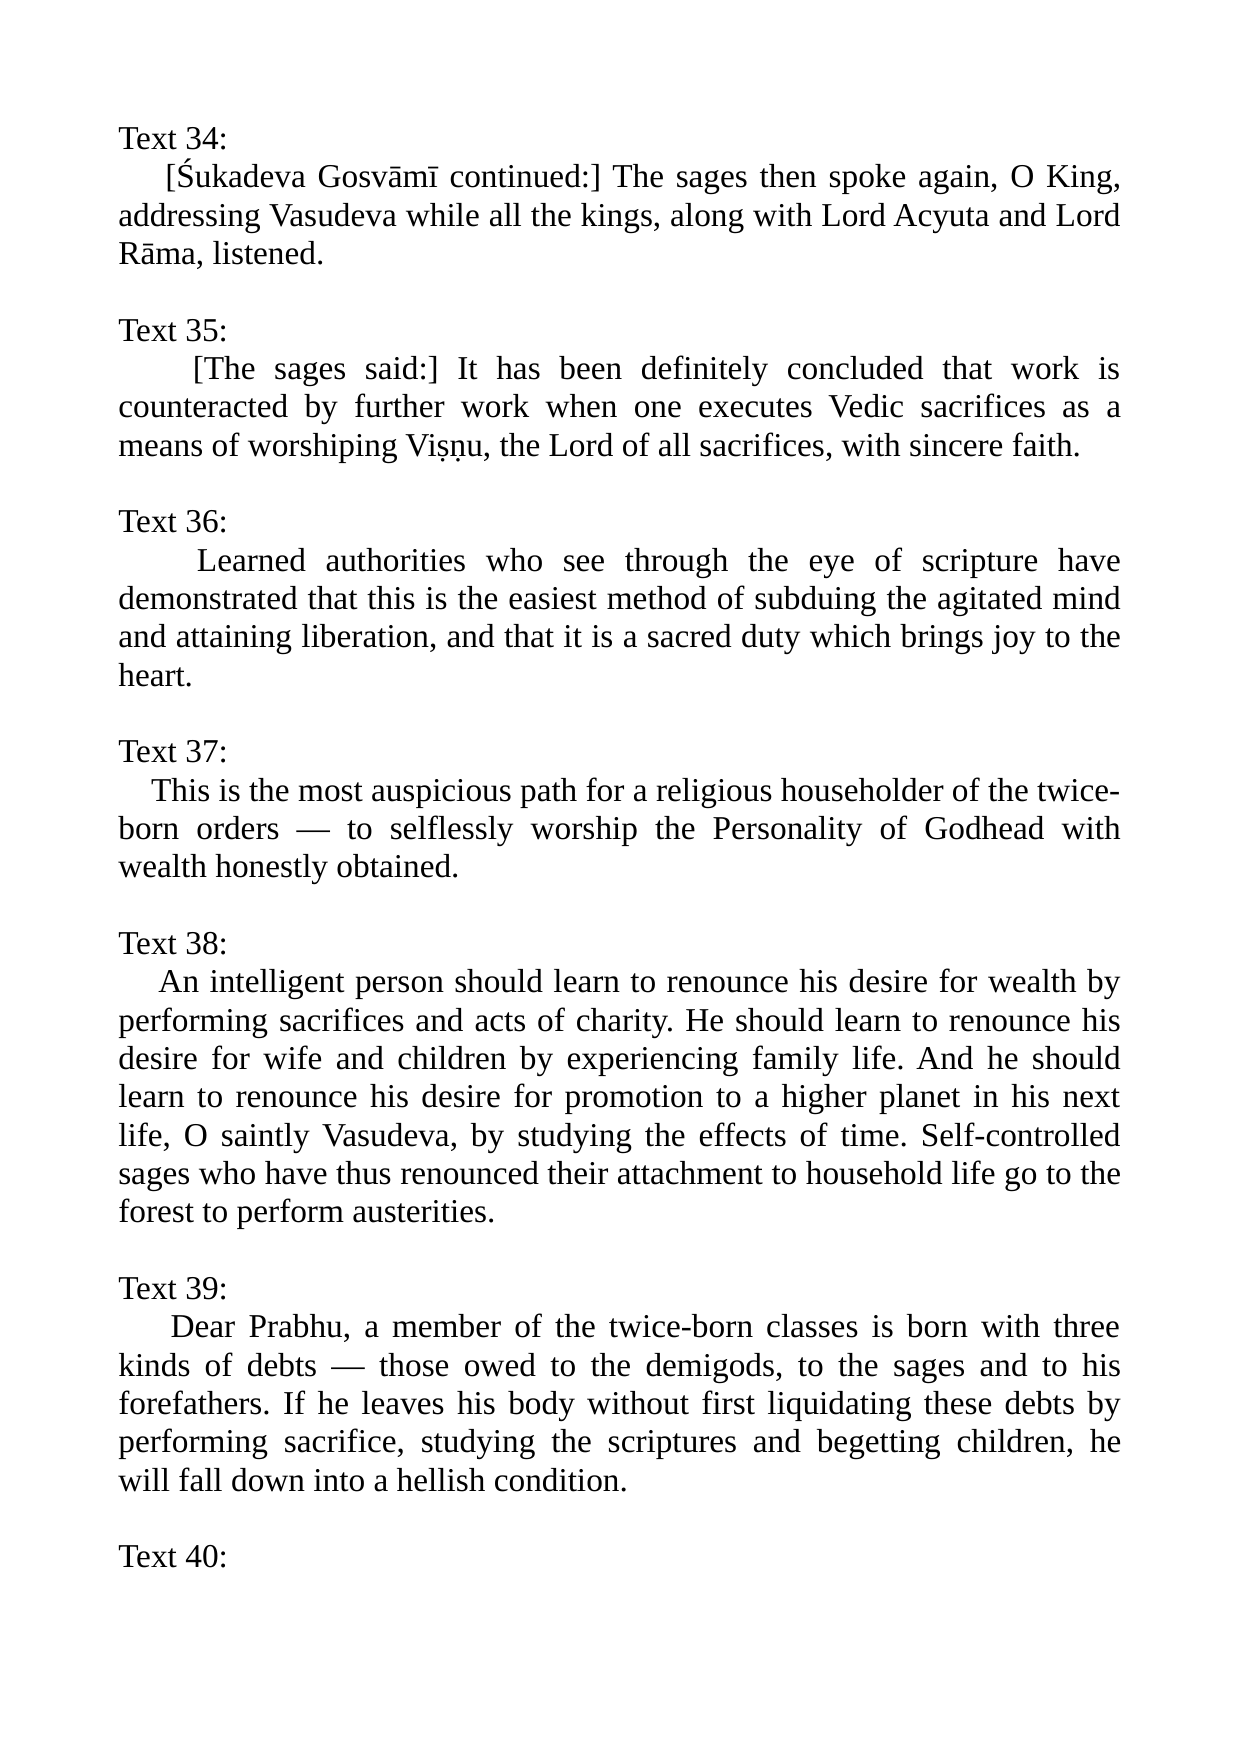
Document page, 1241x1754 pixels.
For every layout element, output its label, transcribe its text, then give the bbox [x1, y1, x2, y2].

text Text 34: [118, 118, 1122, 156]
text Text 37: [118, 731, 1122, 770]
text Dear Prabhu, a member of the twice-born classes is born with three kinds of debts — those owed to the demigods, to the sages and to his forefathers. If he leaves his body without first liquidating these debts by performing sacrifice, studying the scriptures and begetting children, he will fall down into a hellish condition. [118, 1306, 1122, 1498]
text Text 38: [118, 923, 1122, 961]
text [The sages said:] It has been definitely concluded that work is counteracted by further work when one executes Vedic sacrifices as a means of worshiping Viṣṇu, the Lord of all sacrifices, with sincere faith. [118, 348, 1122, 463]
text Text 36: [118, 501, 1122, 540]
text [Śukadeva Gosvāmī continued:] The sages then spoke again, O King, addressing Vasudeva while all the kings, along with Lord Acyuta and Lord Rāma, listened. [118, 156, 1122, 271]
text Text 39: [118, 1268, 1122, 1306]
text Text 35: [118, 310, 1122, 348]
text This is the most auspicious path for a religious householder of the twice-born orders — to selflessly worship the Personality of Godhead with wealth honestly obtained. [118, 770, 1122, 885]
text Learned authorities who see through the eye of scripture have demonstrated that this is the easiest method of subduing the agitated mind and attaining liberation, and that it is a sacred duty which brings joy to the heart. [118, 540, 1122, 693]
text An intelligent person should learn to renounce his desire for wealth by performing sacrifices and acts of charity. He should learn to renounce his desire for wife and children by experiencing family life. And he should learn to renounce his desire for promotion to a higher planet in his next life, O saintly Vasudeva, by studying the effects of time. Self-controlled sages who have thus renounced their attachment to household life go to the forest to perform austerities. [118, 961, 1122, 1230]
text Text 40: [118, 1536, 1122, 1575]
